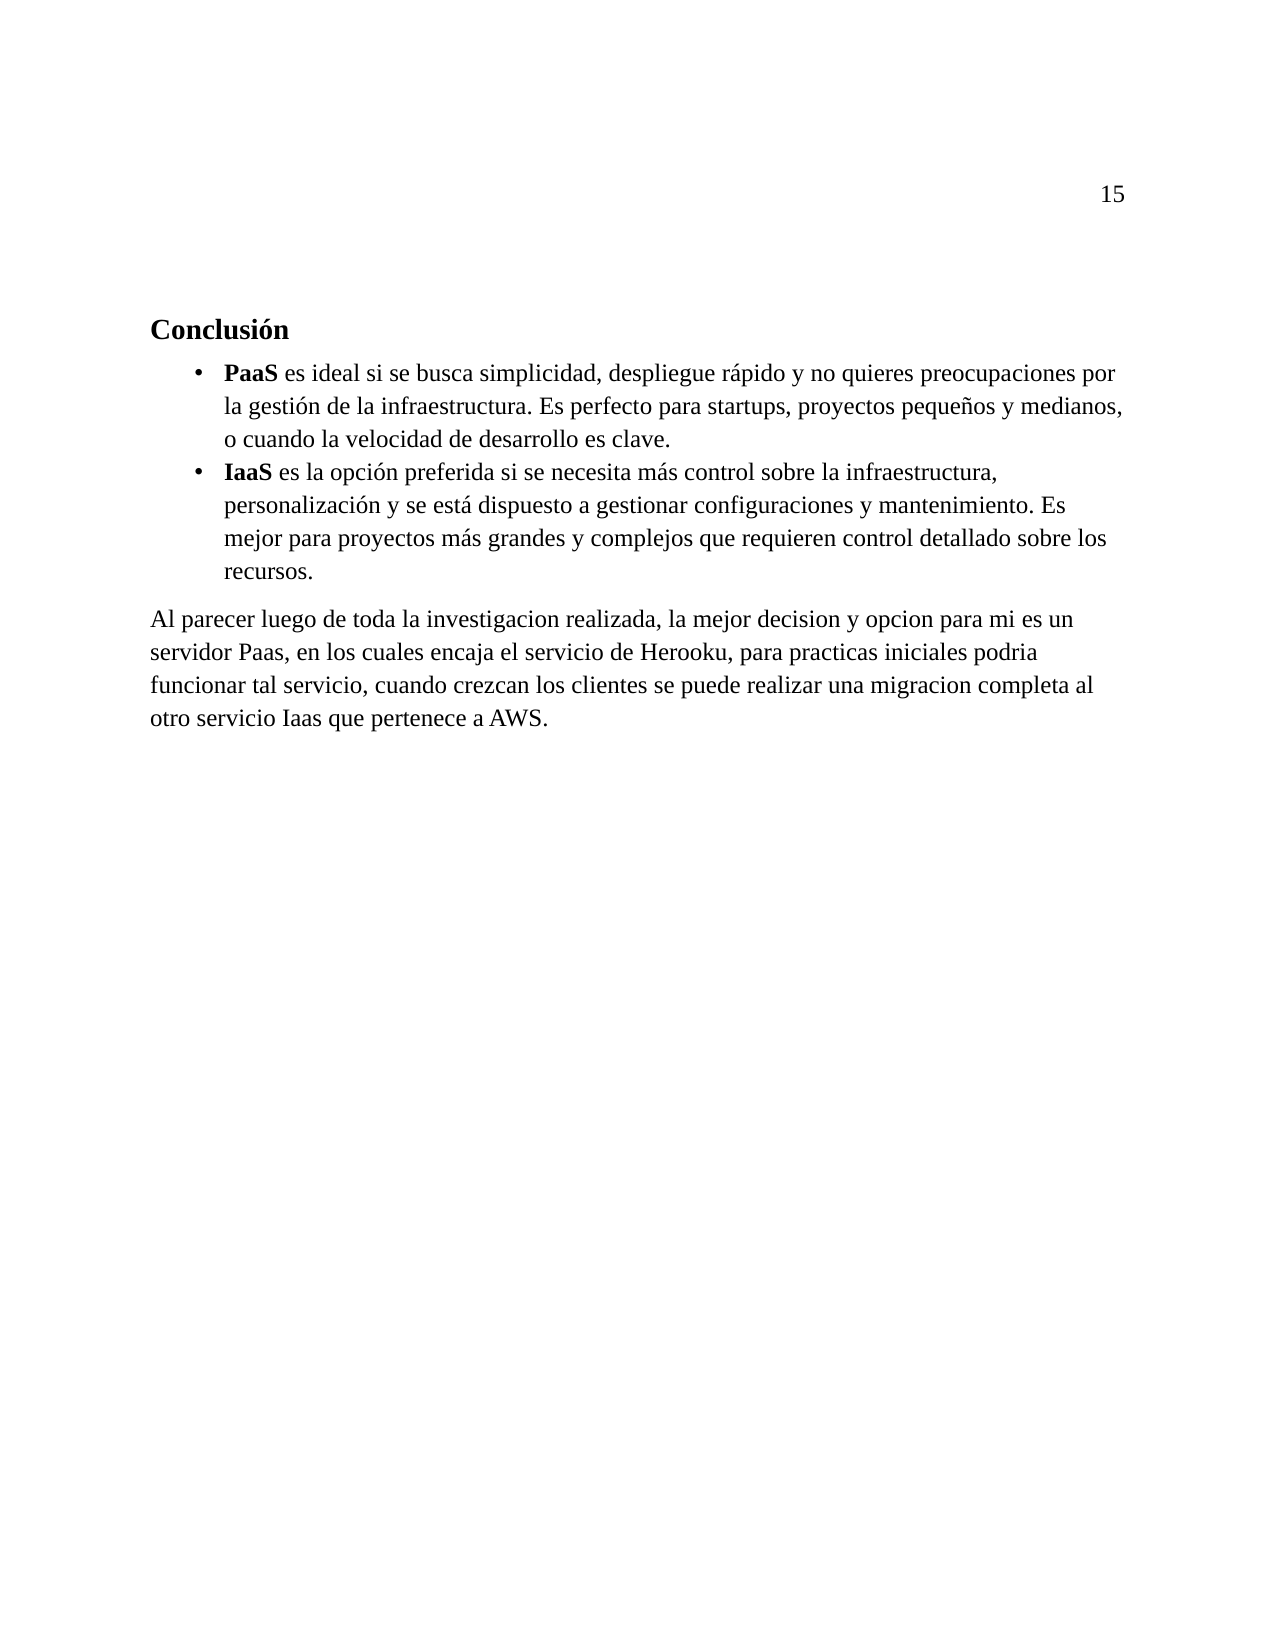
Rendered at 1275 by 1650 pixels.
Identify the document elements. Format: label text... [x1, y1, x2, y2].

subtitle Conclusión [150, 312, 1125, 346]
text Al parecer luego de toda la investigacion realizada, la mejor decision y opcion para mi es un servidor Paas, en los cuales encaja el servicio de Herooku, para practicas iniciales podria funcionar tal servicio, cuando crezcan los clientes se puede realizar una migracion completa al otro servicio Iaas que pertenece a AWS. [150, 604, 1125, 732]
list IaaS es la opción preferida si se necesita más control sobre la infraestructura, personalización y se está dispuesto a gestionar configuraciones y mantenimiento. Es mejor para proyectos más grandes y complejos que requieren control detallado sobre los recursos. [194, 457, 1125, 585]
list PaaS es ideal si se busca simplicidad, despliegue rápido y no quieres preocupaciones por la gestión de la infraestructura. Es perfecto para startups, proyectos pequeños y medianos, o cuando la velocidad de desarrollo es clave. [194, 358, 1125, 453]
